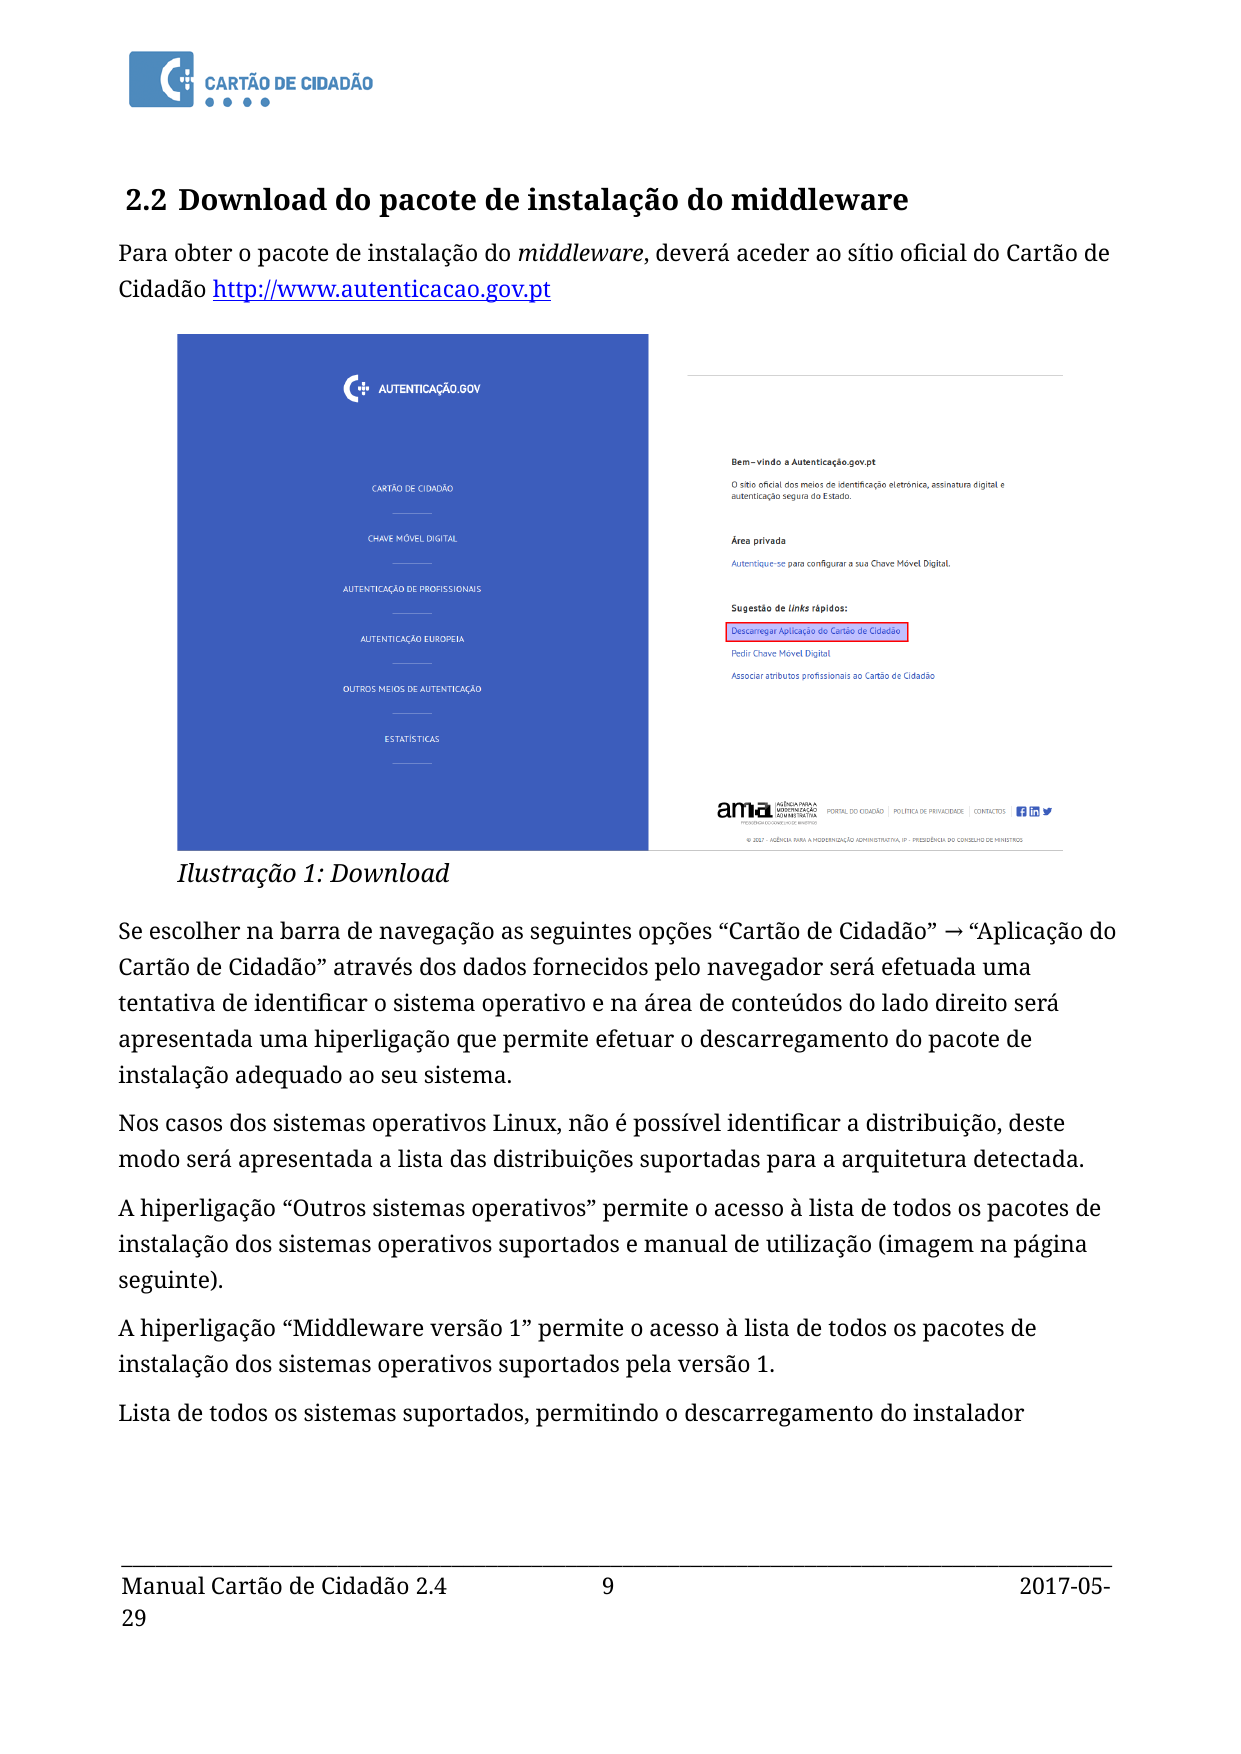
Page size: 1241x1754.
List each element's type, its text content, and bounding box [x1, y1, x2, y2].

text Ilustração 1: Download [177, 851, 1063, 890]
picture [127, 45, 420, 115]
text A hiperligação “Middleware versão 1” permite o acesso à lista de todos os pacotes de instalação dos sistemas operativos suportados pela versão 1. [118, 1312, 1122, 1379]
text Lista de todos os sistemas suportados, permitindo o descarregamento do instalador [118, 1396, 1122, 1428]
picture [177, 334, 1063, 851]
subtitle Download do pacote de instalação do middleware [118, 179, 1122, 219]
text A hiperligação “Outros sistemas operativos” permite o acesso à lista de todos os pacotes de instalação dos sistemas operativos suportados e manual de utilização (imagem na página seguinte). [118, 1192, 1122, 1295]
text Nos casos dos sistemas operativos Linux, não é possível identificar a distribuição, deste modo será apresentada a lista das distribuições suportadas para a arquitetura detectada. [118, 1107, 1122, 1174]
text Se escolher na barra de navegação as seguintes opções “Cartão de Cidadão” → “Aplicação do Cartão de Cidadão” através dos dados fornecidos pelo navegador será efetuada uma tentativa de identificar o sistema operativo e na área de conteúdos do lado direito será apresentada uma hiperligação que permite efetuar o descarregamento do pacote de instalação adequado ao seu sistema. [118, 322, 1122, 1090]
text Para obter o pacote de instalação do middleware, deverá aceder ao sítio oficial do Cartão de Cidadão http://www.autenticacao.gov.pt [118, 237, 1122, 304]
